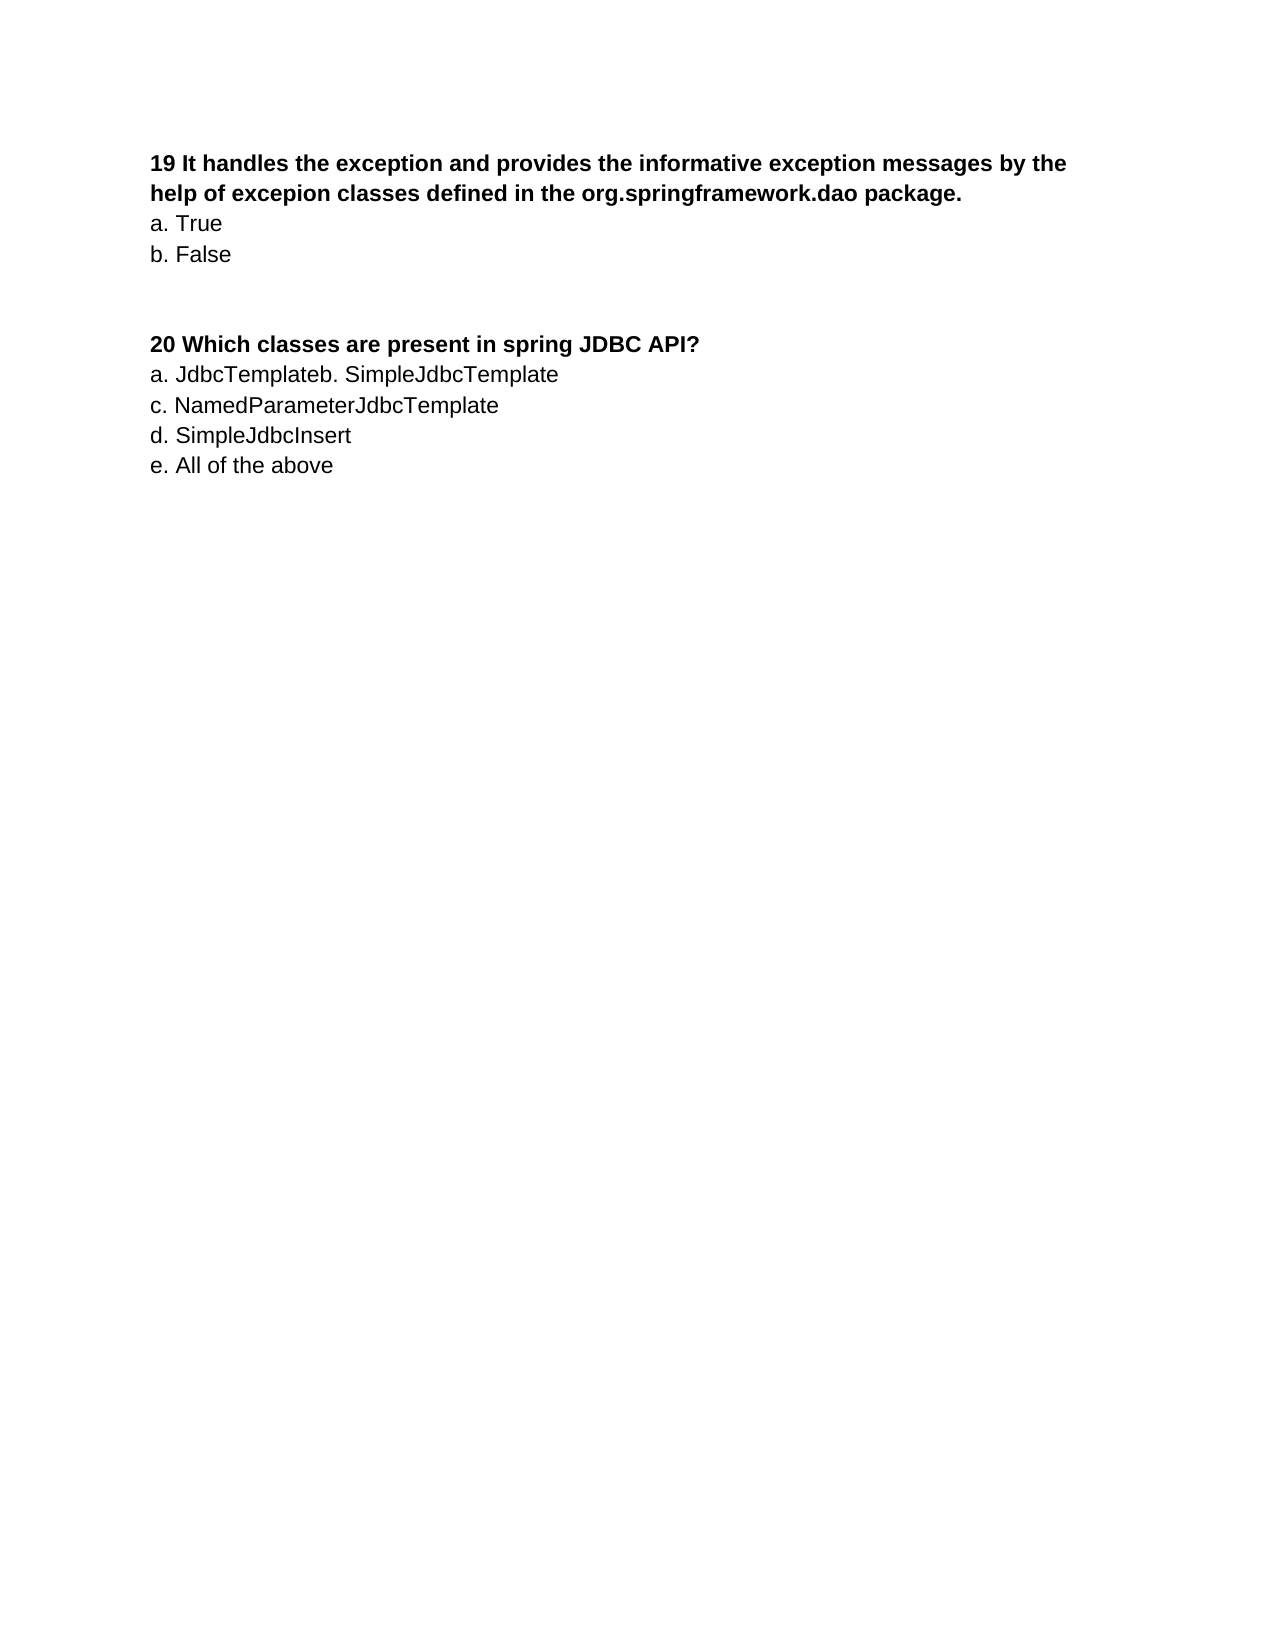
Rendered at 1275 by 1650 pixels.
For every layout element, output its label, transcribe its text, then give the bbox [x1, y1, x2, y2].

text b. False [150, 241, 1125, 267]
text 20 Which classes are present in spring JDBC API? [150, 331, 1125, 358]
text c. NamedParameterJdbcTemplate [150, 392, 1125, 418]
text a. JdbcTemplateb. SimpleJdbcTemplate [150, 361, 1125, 388]
text help of excepion classes defined in the org.springframework.dao package. [150, 180, 1125, 207]
text e. All of the above [150, 452, 1125, 478]
text d. SimpleJdbcInsert [150, 422, 1125, 448]
text 19 It handles the exception and provides the informative exception messages by the [150, 150, 1125, 176]
text a. True [150, 210, 1125, 237]
